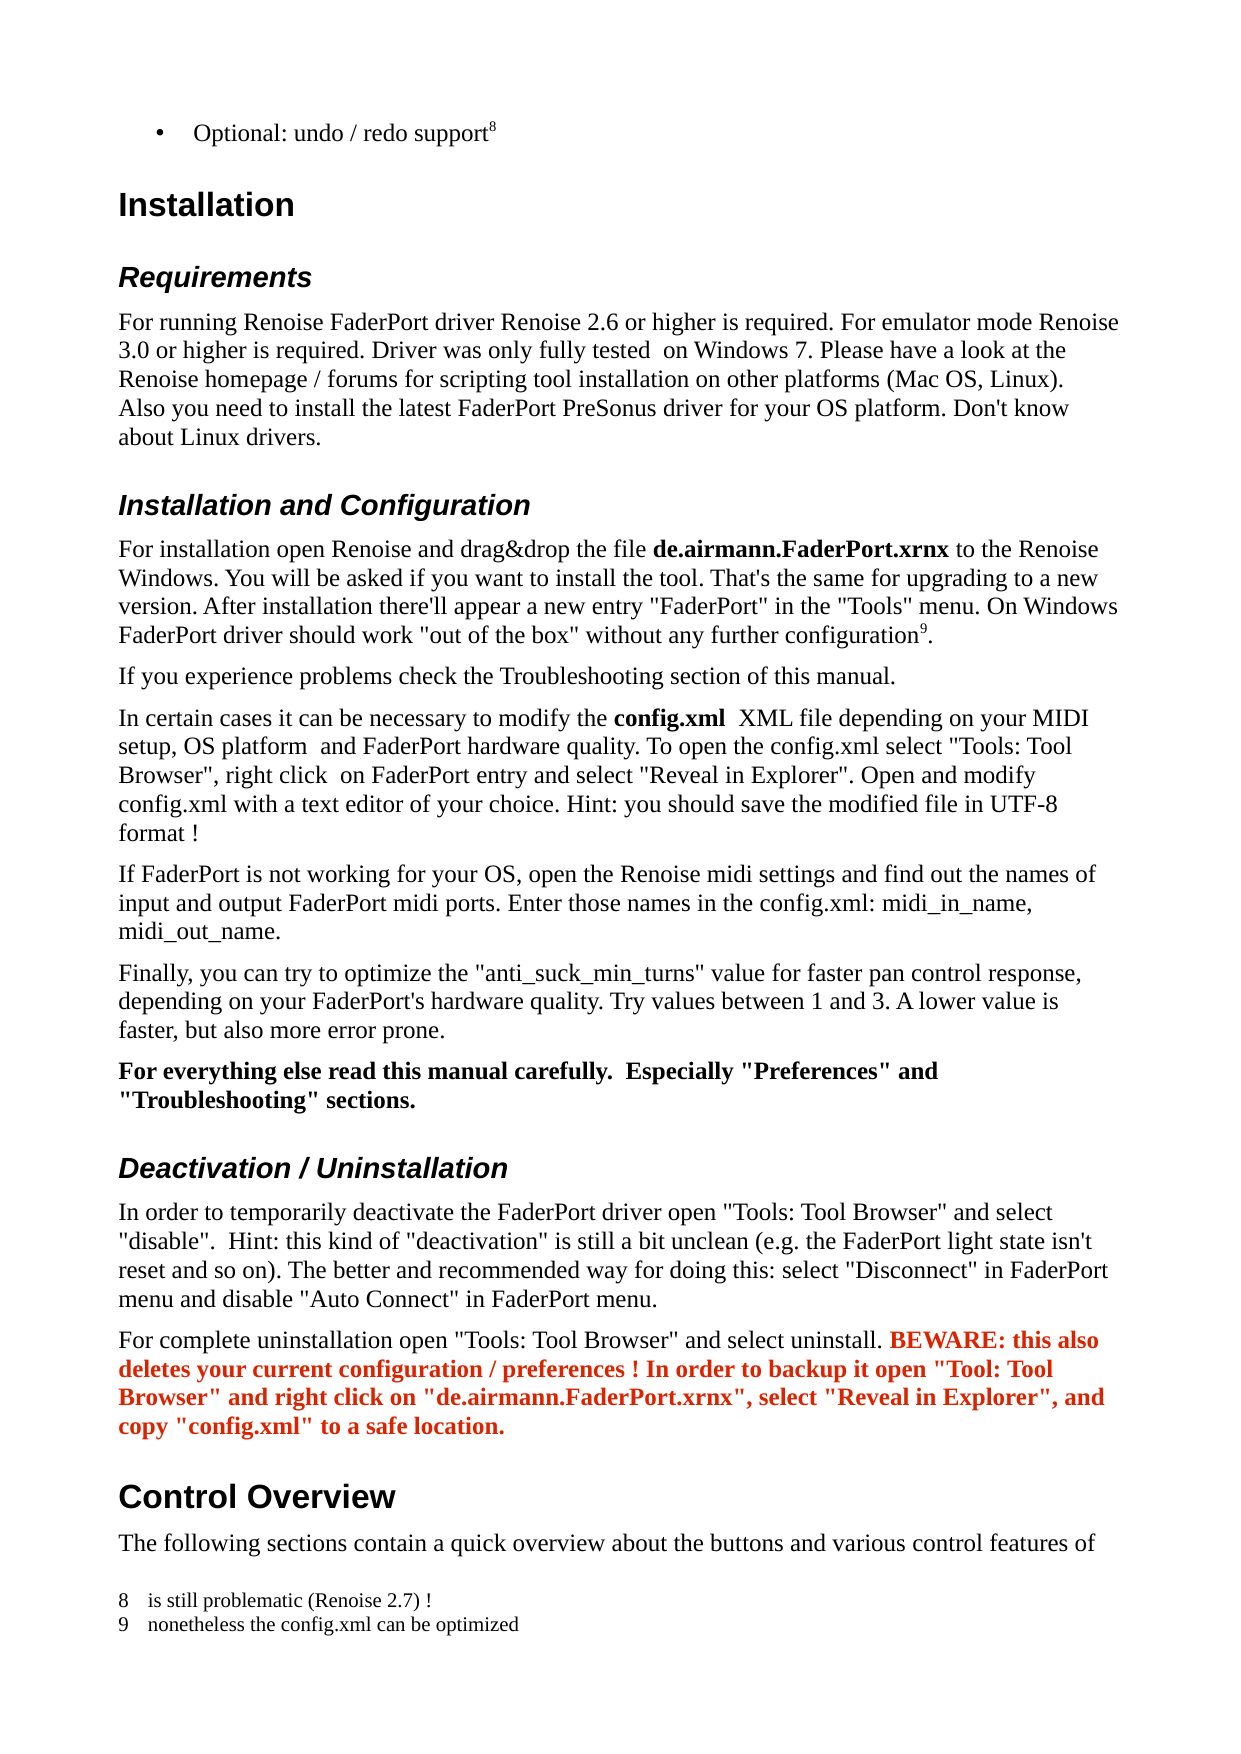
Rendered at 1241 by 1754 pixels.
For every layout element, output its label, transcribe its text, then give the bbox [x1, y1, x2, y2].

text For running Renoise FaderPort driver Renoise 2.6 or higher is required. For emulator mode Renoise 3.0 or higher is required. Driver was only fully tested on Windows 7. Please have a look at the Renoise homepage / forums for scripting tool installation on other platforms (Mac OS, Linux). Also you need to install the latest FaderPort PreSonus driver for your OS platform. Don't know about Linux drivers. [118, 307, 1122, 450]
text For complete uninstallation open "Tools: Tool Browser" and select uninstall. BEWARE: this also deletes your current configuration / preferences ! In order to backup it open "Tool: Tool Browser" and right click on "de.airmann.FaderPort.xrnx", select "Reveal in Explorer", and copy "config.xml" to a safe location. [118, 1325, 1122, 1440]
text In certain cases it can be necessary to modify the config.xml XML file depending on your MIDI setup, OS platform and FaderPort hardware quality. To open the config.xml select "Tools: Tool Browser", right click on FaderPort entry and select "Reveal in Explorer". Open and modify config.xml with a text editor of your choice. Hint: you should save the modified file in UTF-8 format ! [118, 703, 1122, 846]
text The following sections contain a quick overview about the buttons and various control features of [118, 1528, 1122, 1557]
text If you experience problems check the Troubleshooting section of this manual. [118, 661, 1122, 690]
subtitle Requirements [118, 261, 1122, 294]
text In order to temporarily deactivate the FaderPort driver open "Tools: Tool Browser" and select "disable". Hint: this kind of "deactivation" is still a bit unclean (e.g. the FaderPort light state isn't reset and so on). The better and recommended way for doing this: select "Disconnect" in FaderPort menu and disable "Auto Connect" in FaderPort menu. [118, 1197, 1122, 1312]
text For installation open Renoise and drag&drop the file de.airmann.FaderPort.xrnx to the Renoise Windows. You will be asked if you want to install the tool. That's the same for upgrading to a new version. After installation there'll appear a new entry "FaderPort" in the "Tools" menu. On Windows FaderPort driver should work "out of the box" without any further configuration. [118, 534, 1122, 649]
text If FaderPort is not working for your OS, open the Renoise midi settings and find out the names of input and output FaderPort midi ports. Enter those names in the config.xml: midi_in_name, midi_out_name. [118, 859, 1122, 945]
text Finally, you can try to optimize the "anti_suck_min_turns" value for faster pan control response, depending on your FaderPort's hardware quality. Try values between 1 and 3. A lower value is faster, but also more error prone. [118, 958, 1122, 1044]
subtitle Deactivation / Uninstallation [118, 1151, 1122, 1185]
text For everything else read this manual carefully. Especially "Preferences" and "Troubleshooting" sections. [118, 1056, 1122, 1114]
subtitle Control Overview [118, 1477, 1122, 1516]
subtitle Installation [118, 184, 1122, 223]
subtitle Installation and Configuration [118, 488, 1122, 521]
list is still problematic (Renoise 2.7) ! [118, 1588, 1122, 1612]
text nonetheless the config.xml can be optimized [118, 1612, 1122, 1636]
list Optional: undo / redo support [156, 118, 1122, 147]
